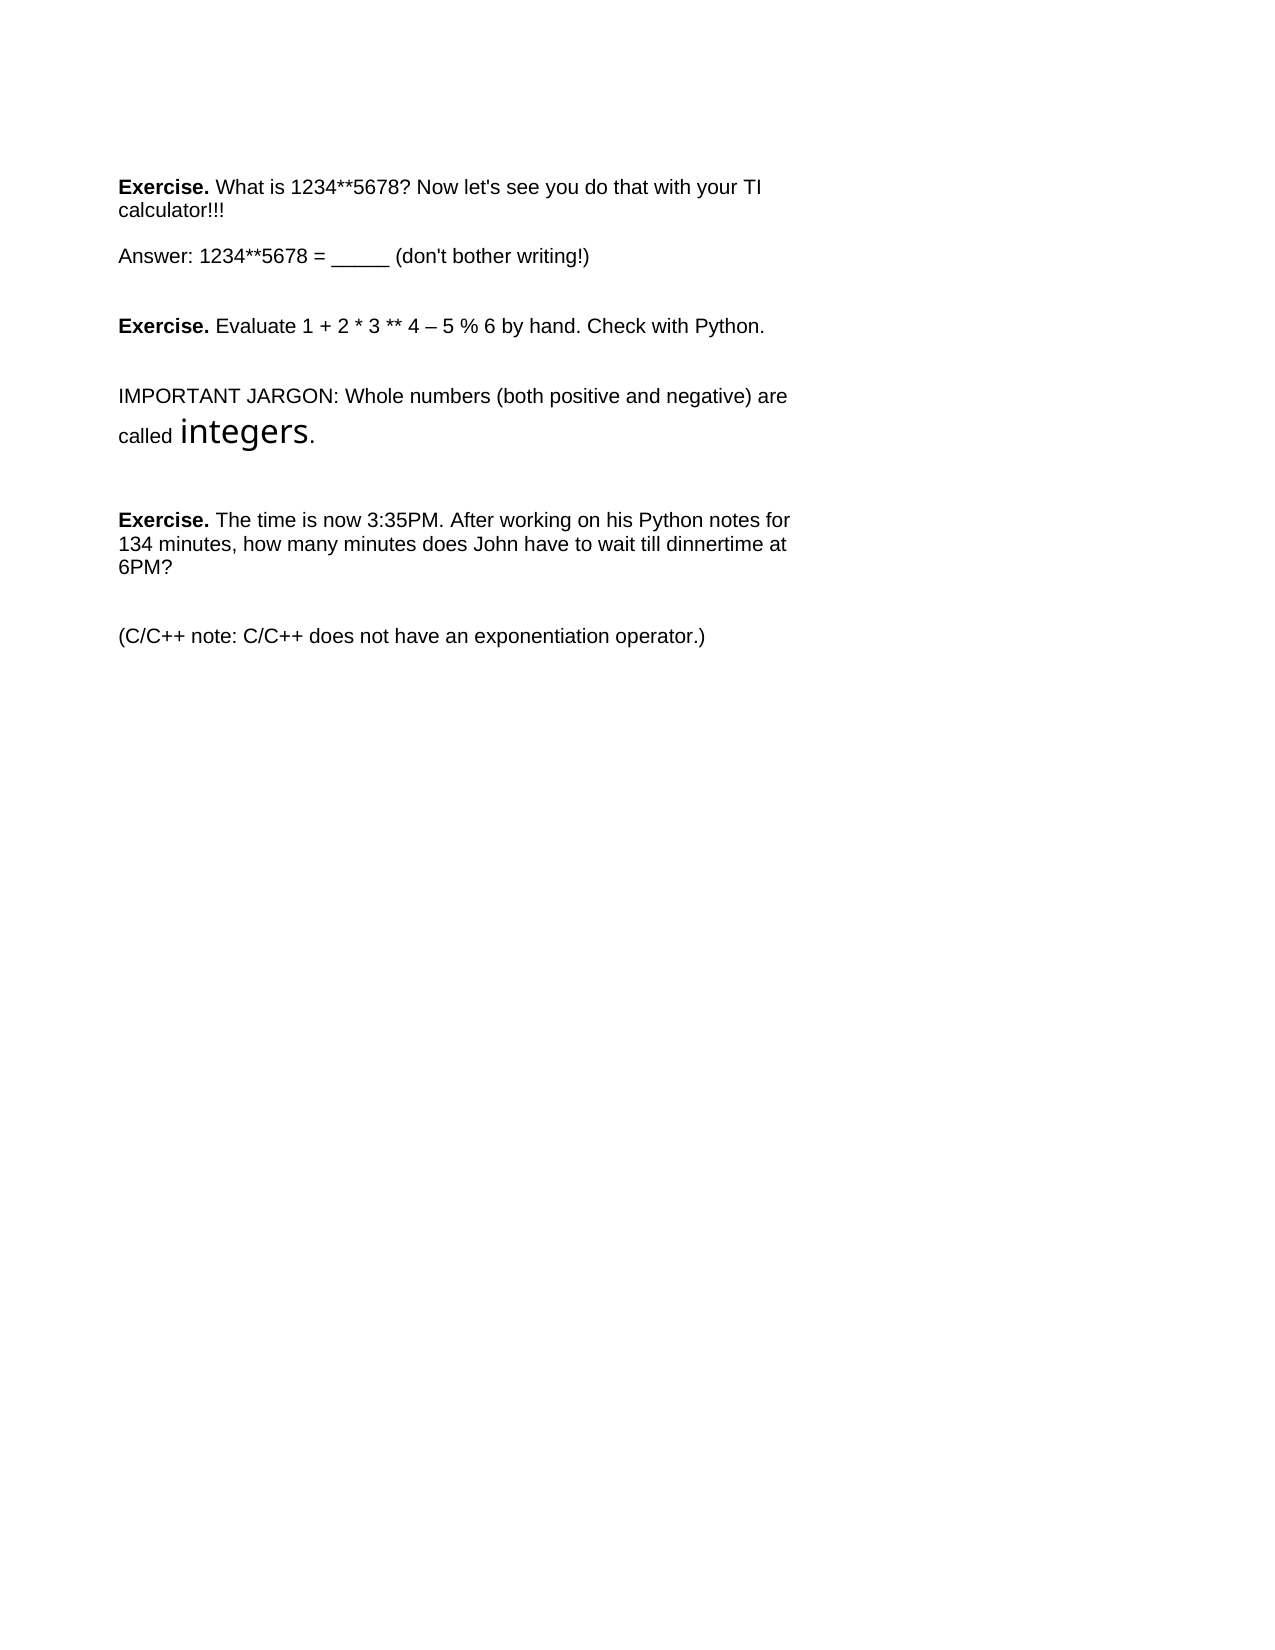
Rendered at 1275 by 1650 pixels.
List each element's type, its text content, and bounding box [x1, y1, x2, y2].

text (C/C++ note: C/C++ does not have an exponentiation operator.) [118, 625, 793, 648]
text Exercise. The time is now 3:35PM. After working on his Python notes for 134 minutes, how many minutes does John have to wait till dinnertime at 6PM? [118, 509, 793, 578]
text IMPORTANT JARGON: Whole numbers (both positive and negative) are called integers. [118, 384, 793, 453]
text Exercise. Evaluate 1 + 2 * 3 ** 4 – 5 % 6 by hand. Check with Python. [118, 315, 793, 338]
text Exercise. What is 1234**5678? Now let's see you do that with your TI calculator!!! [118, 175, 793, 222]
text Answer: 1234**5678 = _____ (don't bother writing!) [118, 245, 793, 268]
